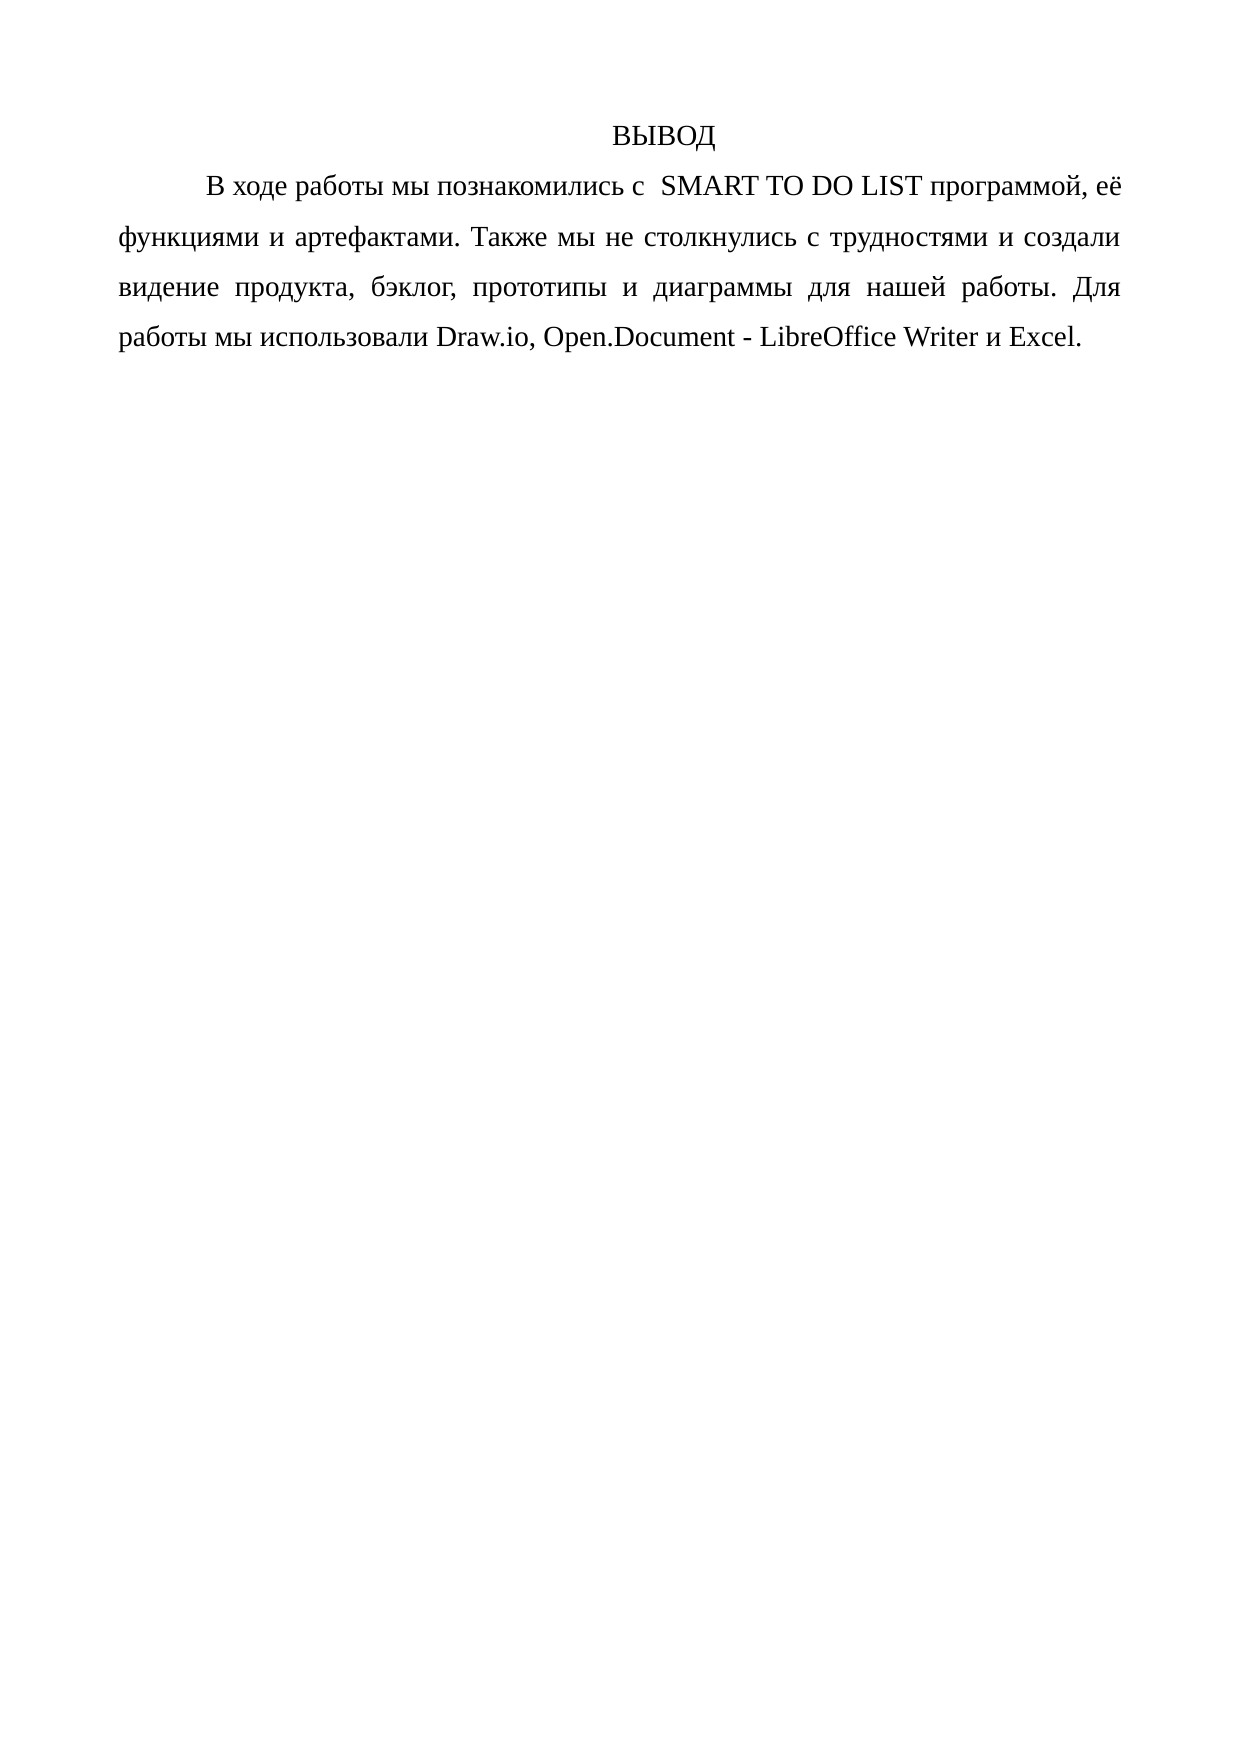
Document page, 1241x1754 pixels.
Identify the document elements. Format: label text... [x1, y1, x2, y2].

text В ходе работы мы познакомились с SMART TO DO LIST программой, её функциями и артефактами. Также мы не столкнулись с трудностями и создали видение продукта, бэклог, прототипы и диаграммы для нашей работы. Для работы мы использовали Draw.io, Open.Document - LibreOffice Writer и Excel. [118, 168, 1122, 353]
text ВЫВОД [118, 118, 1122, 152]
